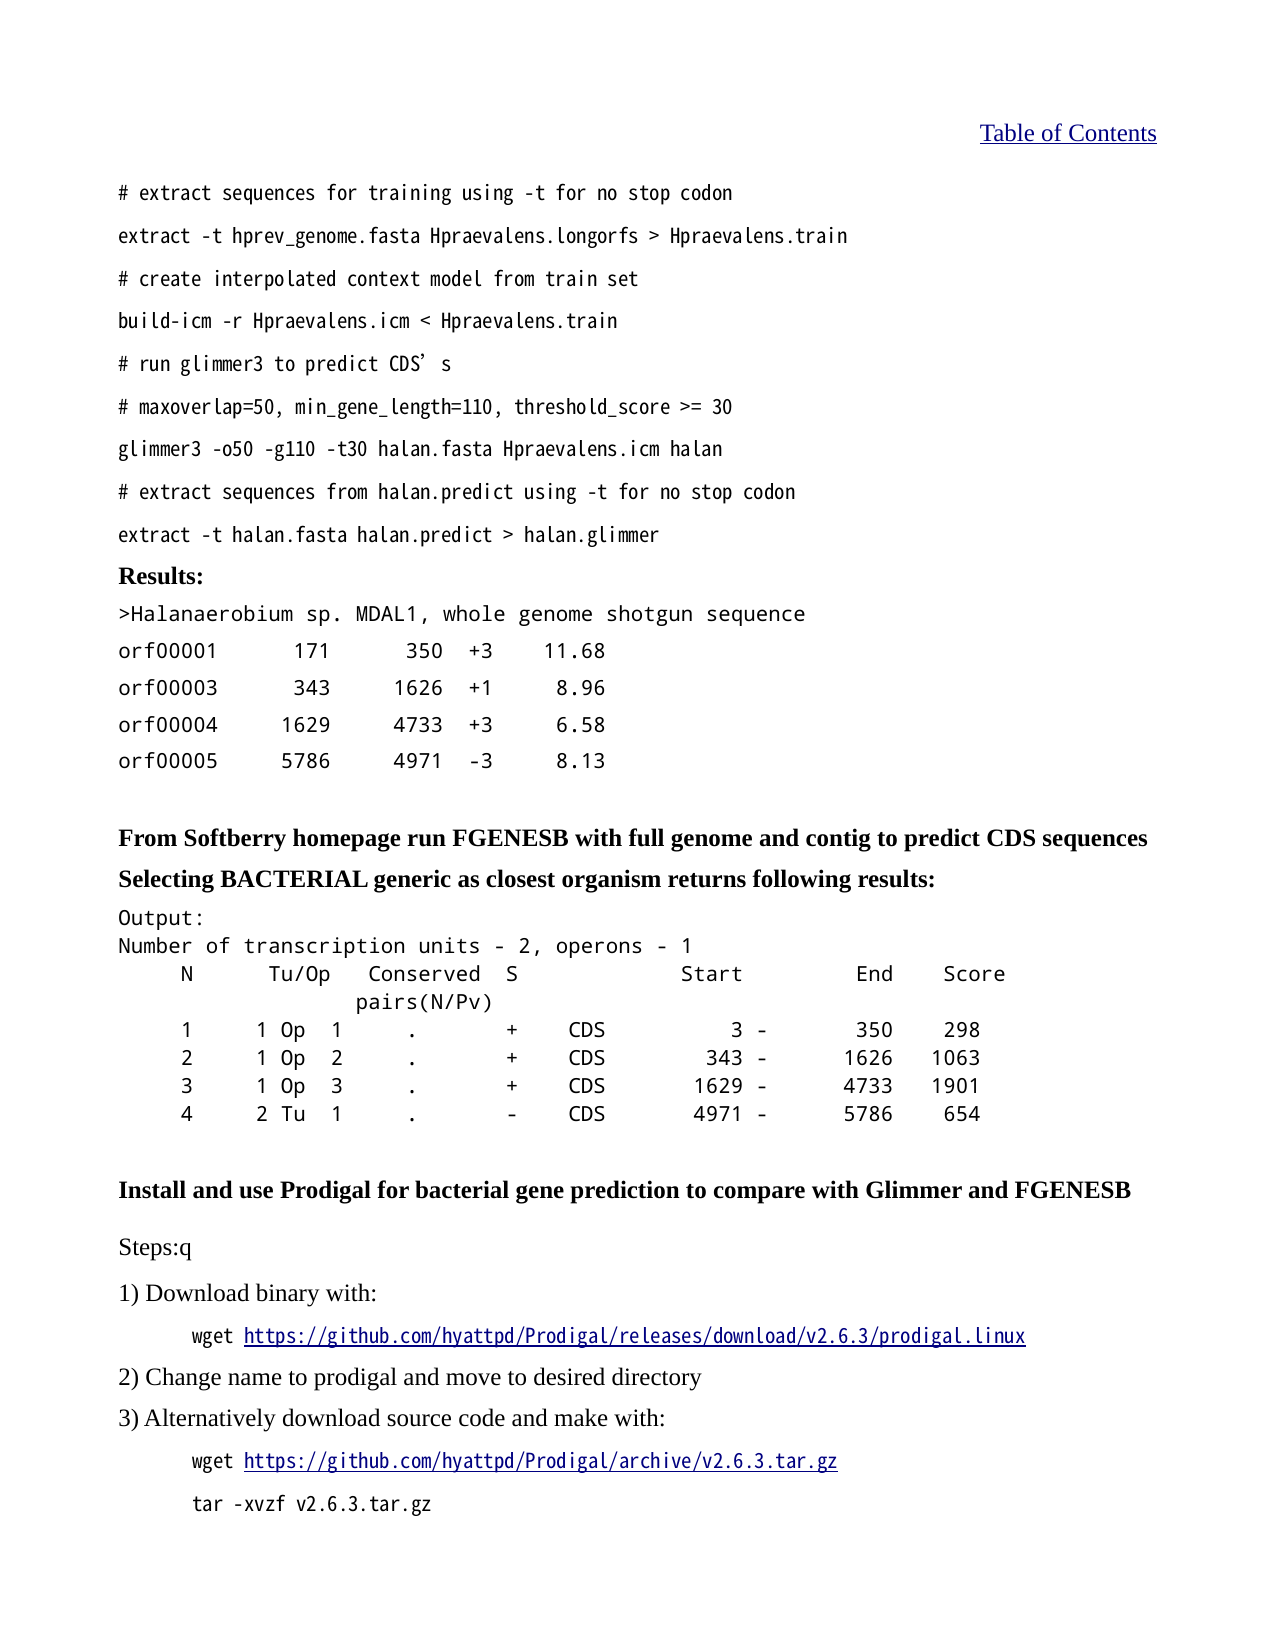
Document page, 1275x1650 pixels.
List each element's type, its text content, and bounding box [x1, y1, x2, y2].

text 2) Change name to prodigal and move to desired directory [118, 1362, 1157, 1391]
text 4 2 Tu 1 . - CDS 4971 - 5786 654 [118, 1102, 1157, 1126]
text orf00004 1629 4733 +3 6.58 [118, 713, 1157, 737]
text wget https://github.com/hyattpd/Prodigal/archive/v2.6.3.tar.gz [118, 1444, 1157, 1475]
text wget https://github.com/hyattpd/Prodigal/releases/download/v2.6.3/prodigal.linux [118, 1319, 1157, 1349]
text # extract sequences for training using -t for no stop codon [118, 176, 1157, 207]
text orf00005 5786 4971 -3 8.13 [118, 749, 1157, 774]
text extract -t halan.fasta halan.predict > halan.glimmer [118, 518, 1157, 548]
text 1 1 Op 1 . + CDS 3 - 350 298 [118, 1018, 1157, 1042]
text Steps:q [118, 1232, 1157, 1261]
text Selecting BACTERIAL generic as closest organism returns following results: [118, 864, 1157, 893]
text # maxoverlap=50, min_gene_length=110, threshold_score >= 30 [118, 390, 1157, 420]
text pairs(N/Pv) [118, 990, 1157, 1014]
text Results: [118, 561, 1157, 589]
text orf00003 343 1626 +1 8.96 [118, 676, 1157, 700]
text glimmer3 -o50 -g110 -t30 halan.fasta Hpraevalens.icm halan [118, 433, 1157, 463]
text orf00001 171 350 +3 11.68 [118, 639, 1157, 663]
text tar -xvzf v2.6.3.tar.gz [118, 1487, 1157, 1517]
text extract -t hprev_genome.fasta Hpraevalens.longorfs > Hpraevalens.train [118, 219, 1157, 249]
text # extract sequences from halan.predict using -t for no stop codon [118, 475, 1157, 506]
text 3 1 Op 3 . + CDS 1629 - 4733 1901 [118, 1074, 1157, 1098]
text build-icm -r Hpraevalens.icm < Hpraevalens.train [118, 304, 1157, 335]
text 1) Download binary with: [118, 1278, 1157, 1307]
text N Tu/Op Conserved S Start End Score [118, 962, 1157, 986]
text Output: [118, 906, 1157, 930]
text 2 1 Op 2 . + CDS 343 - 1626 1063 [118, 1046, 1157, 1070]
text # run glimmer3 to predict CDS’s [118, 347, 1157, 377]
text # create interpolated context model from train set [118, 262, 1157, 292]
text 3) Alternatively download source code and make with: [118, 1403, 1157, 1432]
text From Softberry homepage run FGENESB with full genome and contig to predict CDS sequences [118, 823, 1157, 852]
text Install and use Prodigal for bacterial gene prediction to compare with Glimmer and FGENESB [118, 1175, 1157, 1204]
text >Halanaerobium sp. MDAL1, whole genome shotgun sequence [118, 602, 1157, 626]
text Number of transcription units - 2, operons - 1 [118, 934, 1157, 958]
